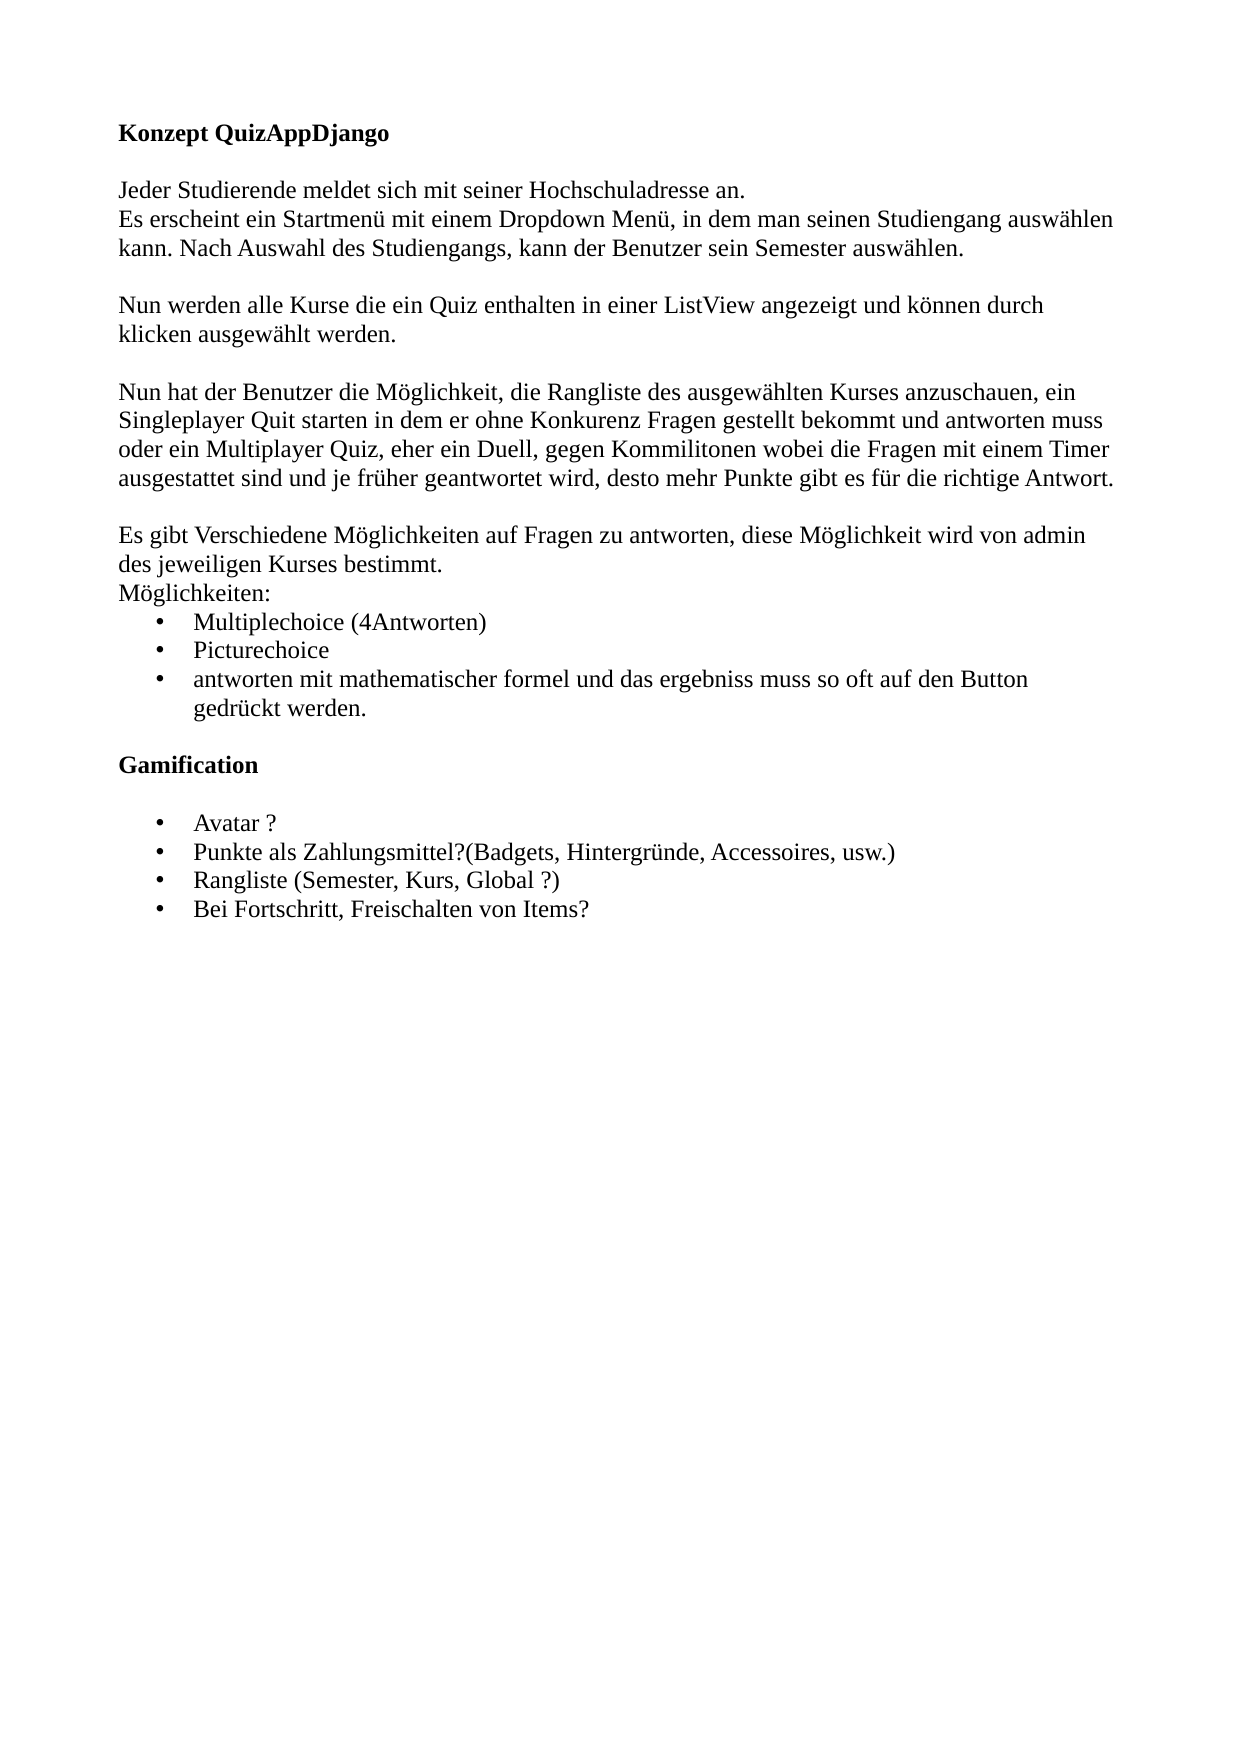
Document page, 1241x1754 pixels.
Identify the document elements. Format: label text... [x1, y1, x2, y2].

text Gamification [118, 751, 1122, 779]
text Nun werden alle Kurse die ein Quiz enthalten in einer ListView angezeigt und können durch klicken ausgewählt werden. [118, 291, 1122, 348]
list Bei Fortschritt, Freischalten von Items? [156, 894, 1122, 923]
list Rangliste (Semester, Kurs, Global ?) [156, 866, 1122, 894]
text Nun hat der Benutzer die Möglichkeit, die Rangliste des ausgewählten Kurses anzuschauen, ein Singleplayer Quit starten in dem er ohne Konkurenz Fragen gestellt bekommt und antworten muss oder ein Multiplayer Quiz, eher ein Duell, gegen Kommilitonen wobei die Fragen mit einem Timer ausgestattet sind und je früher geantwortet wird, desto mehr Punkte gibt es für die richtige Antwort. [118, 377, 1122, 492]
list Punkte als Zahlungsmittel?(Badgets, Hintergründe, Accessoires, usw.) [156, 837, 1122, 866]
text Jeder Studierende meldet sich mit seiner Hochschuladresse an. [118, 176, 1122, 204]
list antworten mit mathematischer formel und das ergebniss muss so oft auf den Button gedrückt werden. [156, 664, 1122, 722]
text Es erscheint ein Startmenü mit einem Dropdown Menü, in dem man seinen Studiengang auswählen kann. Nach Auswahl des Studiengangs, kann der Benutzer sein Semester auswählen. [118, 204, 1122, 262]
text Möglichkeiten: [118, 578, 1122, 607]
list Multiplechoice (4Antworten) [156, 607, 1122, 636]
text Konzept QuizAppDjango [118, 118, 1122, 147]
text Es gibt Verschiedene Möglichkeiten auf Fragen zu antworten, diese Möglichkeit wird von admin des jeweiligen Kurses bestimmt. [118, 521, 1122, 578]
list Avatar ? [156, 808, 1122, 837]
list Picturechoice [156, 636, 1122, 664]
